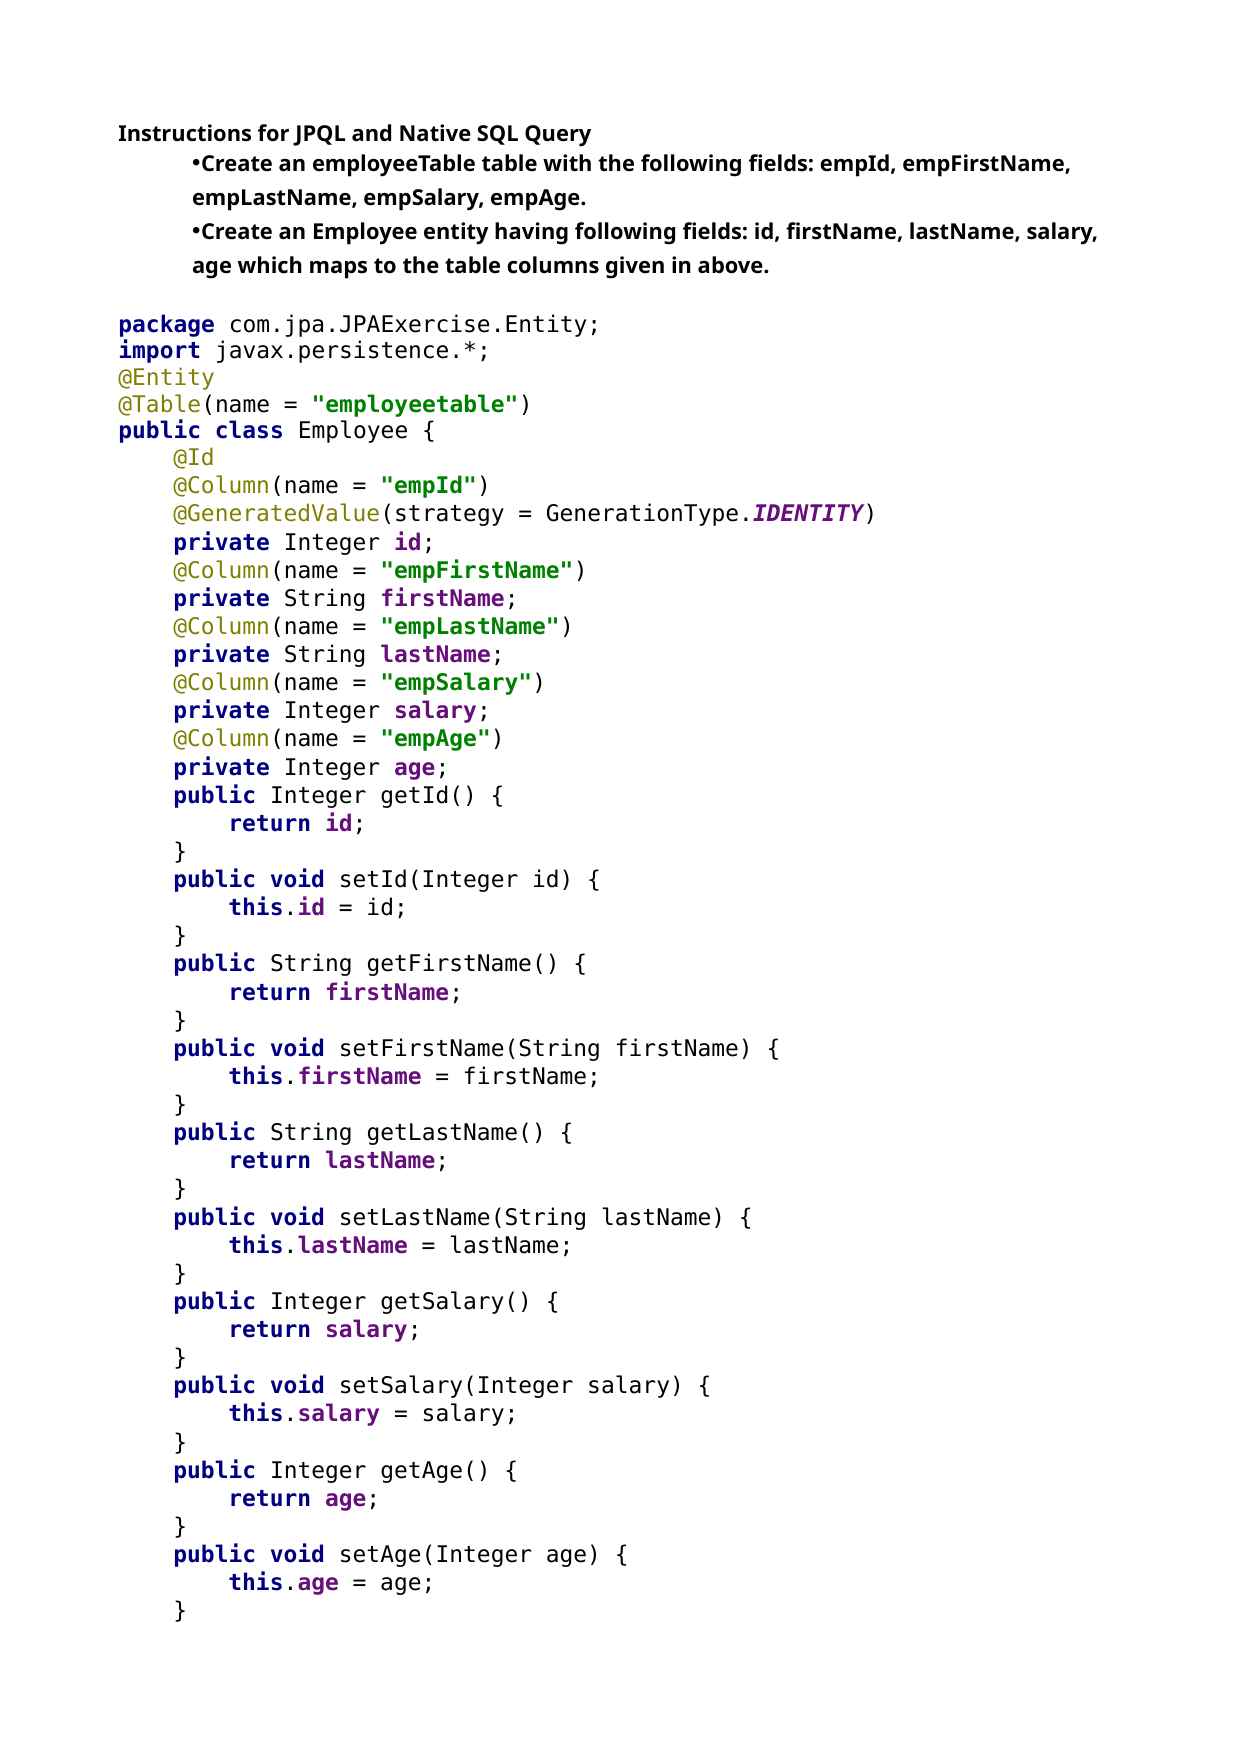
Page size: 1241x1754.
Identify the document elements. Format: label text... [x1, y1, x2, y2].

text this.age = age; [118, 1569, 1122, 1597]
text } [118, 922, 1122, 951]
text this.id = id; [118, 894, 1122, 922]
text this.firstName = firstName; [118, 1063, 1122, 1091]
text @Column(name = "empId") [118, 472, 1122, 501]
text } [118, 1513, 1122, 1541]
text } [118, 1429, 1122, 1457]
text Instructions for JPQL and Native SQL Query [118, 118, 1122, 148]
text @Entity [118, 364, 1122, 391]
text package com.jpa.JPAExercise.Entity; [118, 311, 1122, 338]
text this.lastName = lastName; [118, 1232, 1122, 1260]
text this.salary = salary; [118, 1401, 1122, 1429]
text } [118, 838, 1122, 866]
text public class Employee { [118, 418, 1122, 444]
text return salary; [118, 1316, 1122, 1344]
text @Column(name = "empAge") [118, 726, 1122, 754]
list Create an employeeTable table with the following fields: empId, empFirstName, empLastName, empSalary, empAge. [118, 148, 1122, 212]
text private Integer age; [118, 754, 1122, 782]
text public void setAge(Integer age) { [118, 1541, 1122, 1569]
text @Id [118, 444, 1122, 472]
text return lastName; [118, 1147, 1122, 1176]
text private String firstName; [118, 585, 1122, 613]
text } [118, 1260, 1122, 1288]
text } [118, 1176, 1122, 1204]
text @Column(name = "empLastName") [118, 613, 1122, 641]
text @GeneratedValue(strategy = GenerationType.IDENTITY) [118, 501, 1122, 529]
text public Integer getSalary() { [118, 1288, 1122, 1316]
text } [118, 1344, 1122, 1372]
text public String getLastName() { [118, 1119, 1122, 1147]
text return firstName; [118, 979, 1122, 1007]
text return age; [118, 1485, 1122, 1513]
text public void setId(Integer id) { [118, 866, 1122, 894]
text @Table(name = "employeetable") [118, 391, 1122, 418]
text public void setLastName(String lastName) { [118, 1204, 1122, 1232]
text public Integer getId() { [118, 782, 1122, 810]
text private Integer id; [118, 529, 1122, 557]
text private Integer salary; [118, 697, 1122, 726]
text @Column(name = "empSalary") [118, 669, 1122, 697]
text } [118, 1597, 1122, 1626]
list Create an Employee entity having following fields: id, firstName, lastName, salary, age which maps to the table columns given in above. [118, 216, 1122, 280]
text } [118, 1007, 1122, 1035]
text public void setFirstName(String firstName) { [118, 1035, 1122, 1063]
text @Column(name = "empFirstName") [118, 557, 1122, 585]
text return id; [118, 810, 1122, 838]
text public Integer getAge() { [118, 1457, 1122, 1485]
text public void setSalary(Integer salary) { [118, 1372, 1122, 1401]
text private String lastName; [118, 641, 1122, 669]
text public String getFirstName() { [118, 951, 1122, 979]
text } [118, 1091, 1122, 1119]
text import javax.persistence.*; [118, 338, 1122, 364]
